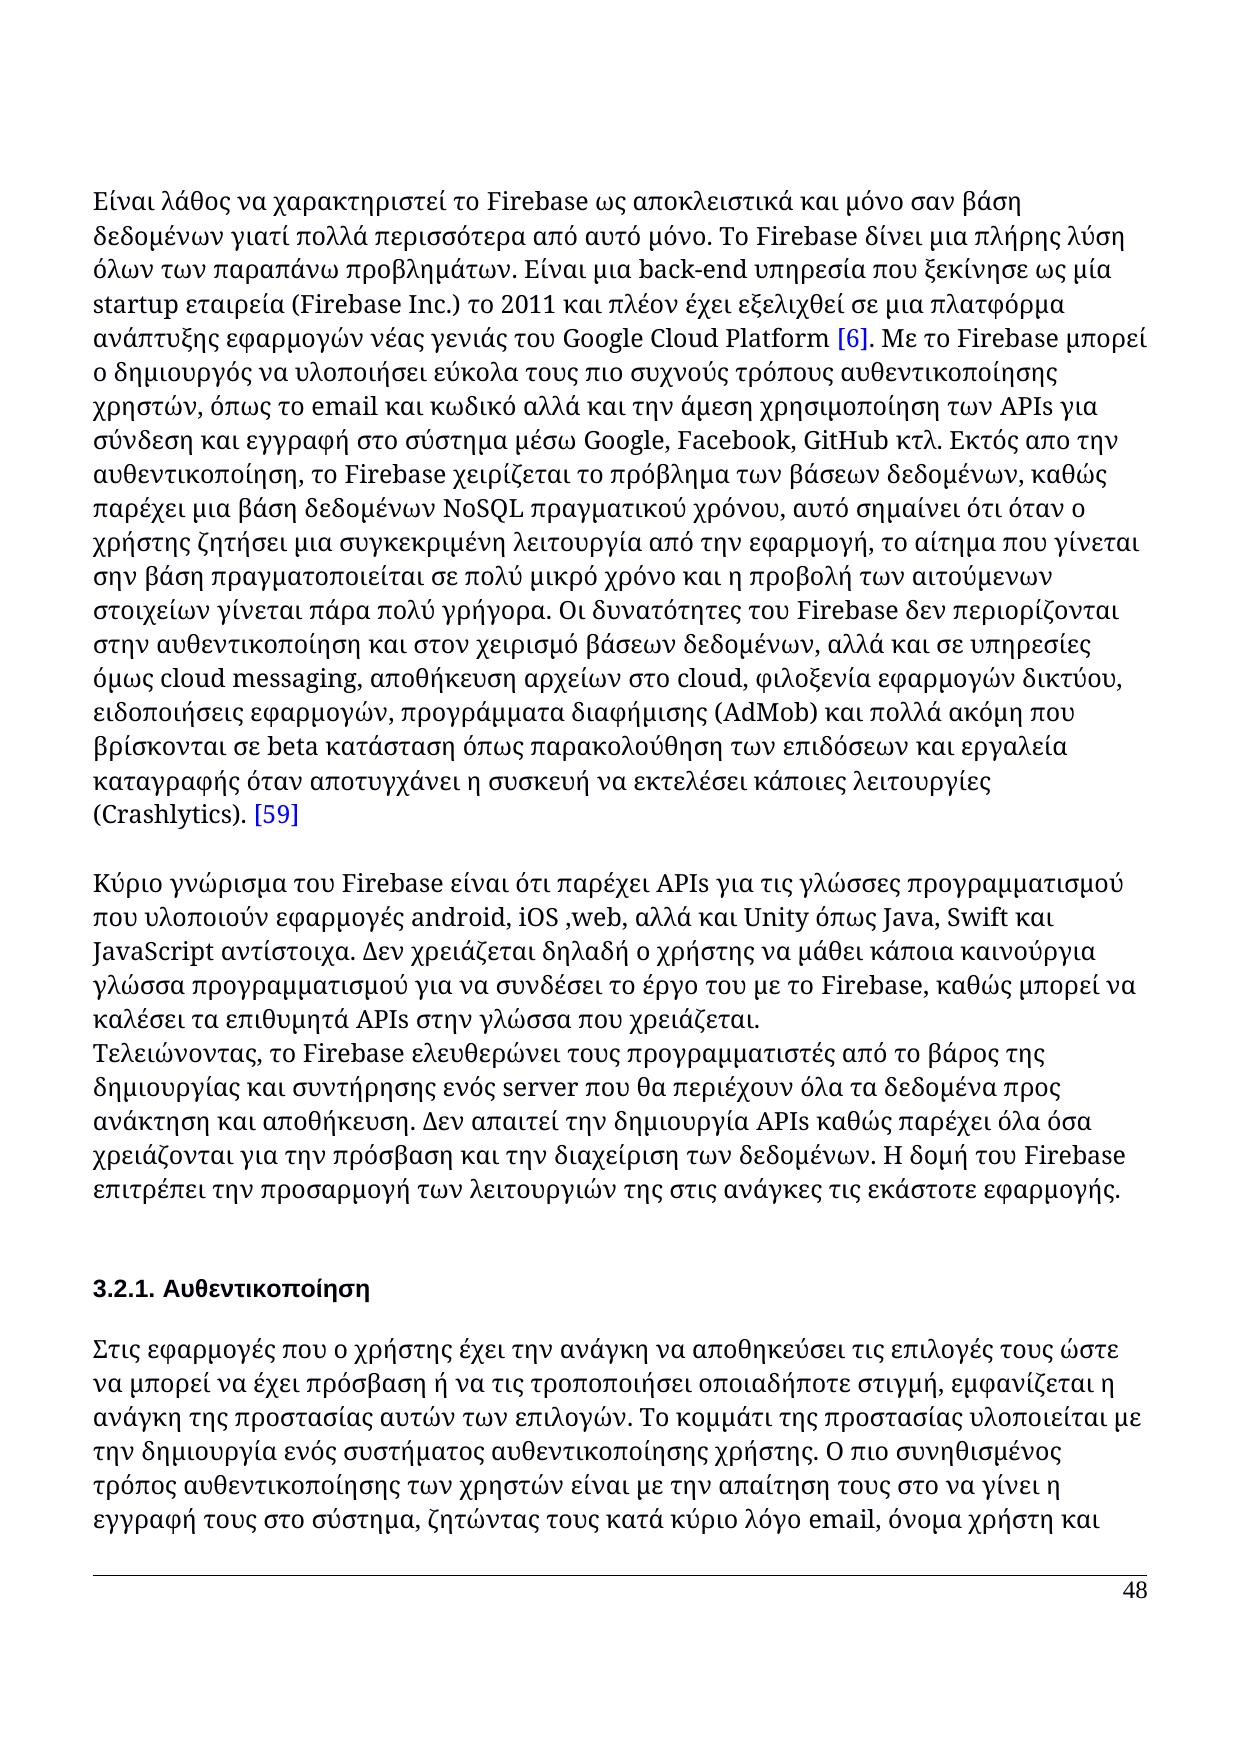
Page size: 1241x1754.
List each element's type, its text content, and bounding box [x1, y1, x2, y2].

text Τελειώνοντας, το Firebase ελευθερώνει τους προγραμματιστές από το βάρος της δημιουργίας και συντήρησης ενός server που θα περιέχουν όλα τα δεδομένα προς ανάκτηση και αποθήκευση. Δεν απαιτεί την δημιουργία APIs καθώς παρέχει όλα όσα χρειάζονται για την πρόσβαση και την διαχείριση των δεδομένων. Η δομή του Firebase επιτρέπει την προσαρμογή των λειτουργιών της στις ανάγκες τις εκάστοτε εφαρμογής. [93, 1036, 1147, 1206]
text Στις εφαρμογές που ο χρήστης έχει την ανάγκη να αποθηκεύσει τις επιλογές τους ώστε να μπορεί να έχει πρόσβαση ή να τις τροποποιήσει οποιαδήποτε στιγμή, εμφανίζεται η ανάγκη της προστασίας αυτών των επιλογών. Το κομμάτι της προστασίας υλοποιείται με την δημιουργία ενός συστήματος αυθεντικοποίησης χρήστης. Ο πιο συνηθισμένος τρόπος αυθεντικοποίησης των χρηστών είναι με την απαίτηση τους στο να γίνει η εγγραφή τους στο σύστημα, ζητώντας τους κατά κύριο λόγο email, όνομα χρήστη και [93, 1332, 1147, 1536]
text 3.2.1. Αυθεντικοποίηση [93, 1274, 1147, 1303]
text Κύριο γνώρισμα του Firebase είναι ότι παρέχει APIs για τις γλώσσες προγραμματισμού που υλοποιούν εφαρμογές android, iOS ,web, αλλά και Unity όπως Java, Swift και JavaScript αντίστοιχα. Δεν χρειάζεται δηλαδή ο χρήστης να μάθει κάποια καινούργια γλώσσα προγραμματισμού για να συνδέσει το έργο του με το Firebase, καθώς μπορεί να καλέσει τα επιθυμητά APIs στην γλώσσα που χρειάζεται. [93, 865, 1147, 1036]
text Είναι λάθος να χαρακτηριστεί το Firebase ως αποκλειστικά και μόνο σαν βάση δεδομένων γιατί πολλά περισσότερα από αυτό μόνο. Το Firebase δίνει μια πλήρης λύση όλων των παραπάνω προβλημάτων. Είναι μια back-end υπηρεσία που ξεκίνησε ως μία startup εταιρεία (Firebase Inc.) το 2011 και πλέον έχει εξελιχθεί σε μια πλατφόρμα ανάπτυξης εφαρμογών νέας γενιάς του Google Cloud Platform [6]. Με το Firebase μπορεί ο δημιουργός να υλοποιήσει εύκολα τους πιο συχνούς τρόπους αυθεντικοποίησης χρηστών, όπως το email και κωδικό αλλά και την άμεση χρησιμοποίηση των APIs για σύνδεση και εγγραφή στο σύστημα μέσω Google, Facebook, GitHub κτλ. Εκτός απο την αυθεντικοποίηση, το Firebase χειρίζεται το πρόβλημα των βάσεων δεδομένων, καθώς παρέχει μια βάση δεδομένων NoSQL πραγματικού χρόνου, αυτό σημαίνει ότι όταν ο χρήστης ζητήσει μια συγκεκριμένη λειτουργία από την εφαρμογή, το αίτημα που γίνεται σην βάση πραγματοποιείται σε πολύ μικρό χρόνο και η προβολή των αιτούμενων στοιχείων γίνεται πάρα πολύ γρήγορα. Οι δυνατότητες του Firebase δεν περιορίζονται στην αυθεντικοποίηση και στον χειρισμό βάσεων δεδομένων, αλλά και σε υπηρεσίες όμως cloud messaging, αποθήκευση αρχείων στο cloud, φιλοξενία εφαρμογών δικτύου, ειδοποιήσεις εφαρμογών, προγράμματα διαφήμισης (ΑdMob) και πολλά ακόμη που βρίσκονται σε beta κατάσταση όπως παρακολούθηση των επιδόσεων και εργαλεία καταγραφής όταν αποτυγχάνει η συσκευή να εκτελέσει κάποιες λειτουργίες (Crashlytics). [59] [93, 184, 1147, 831]
